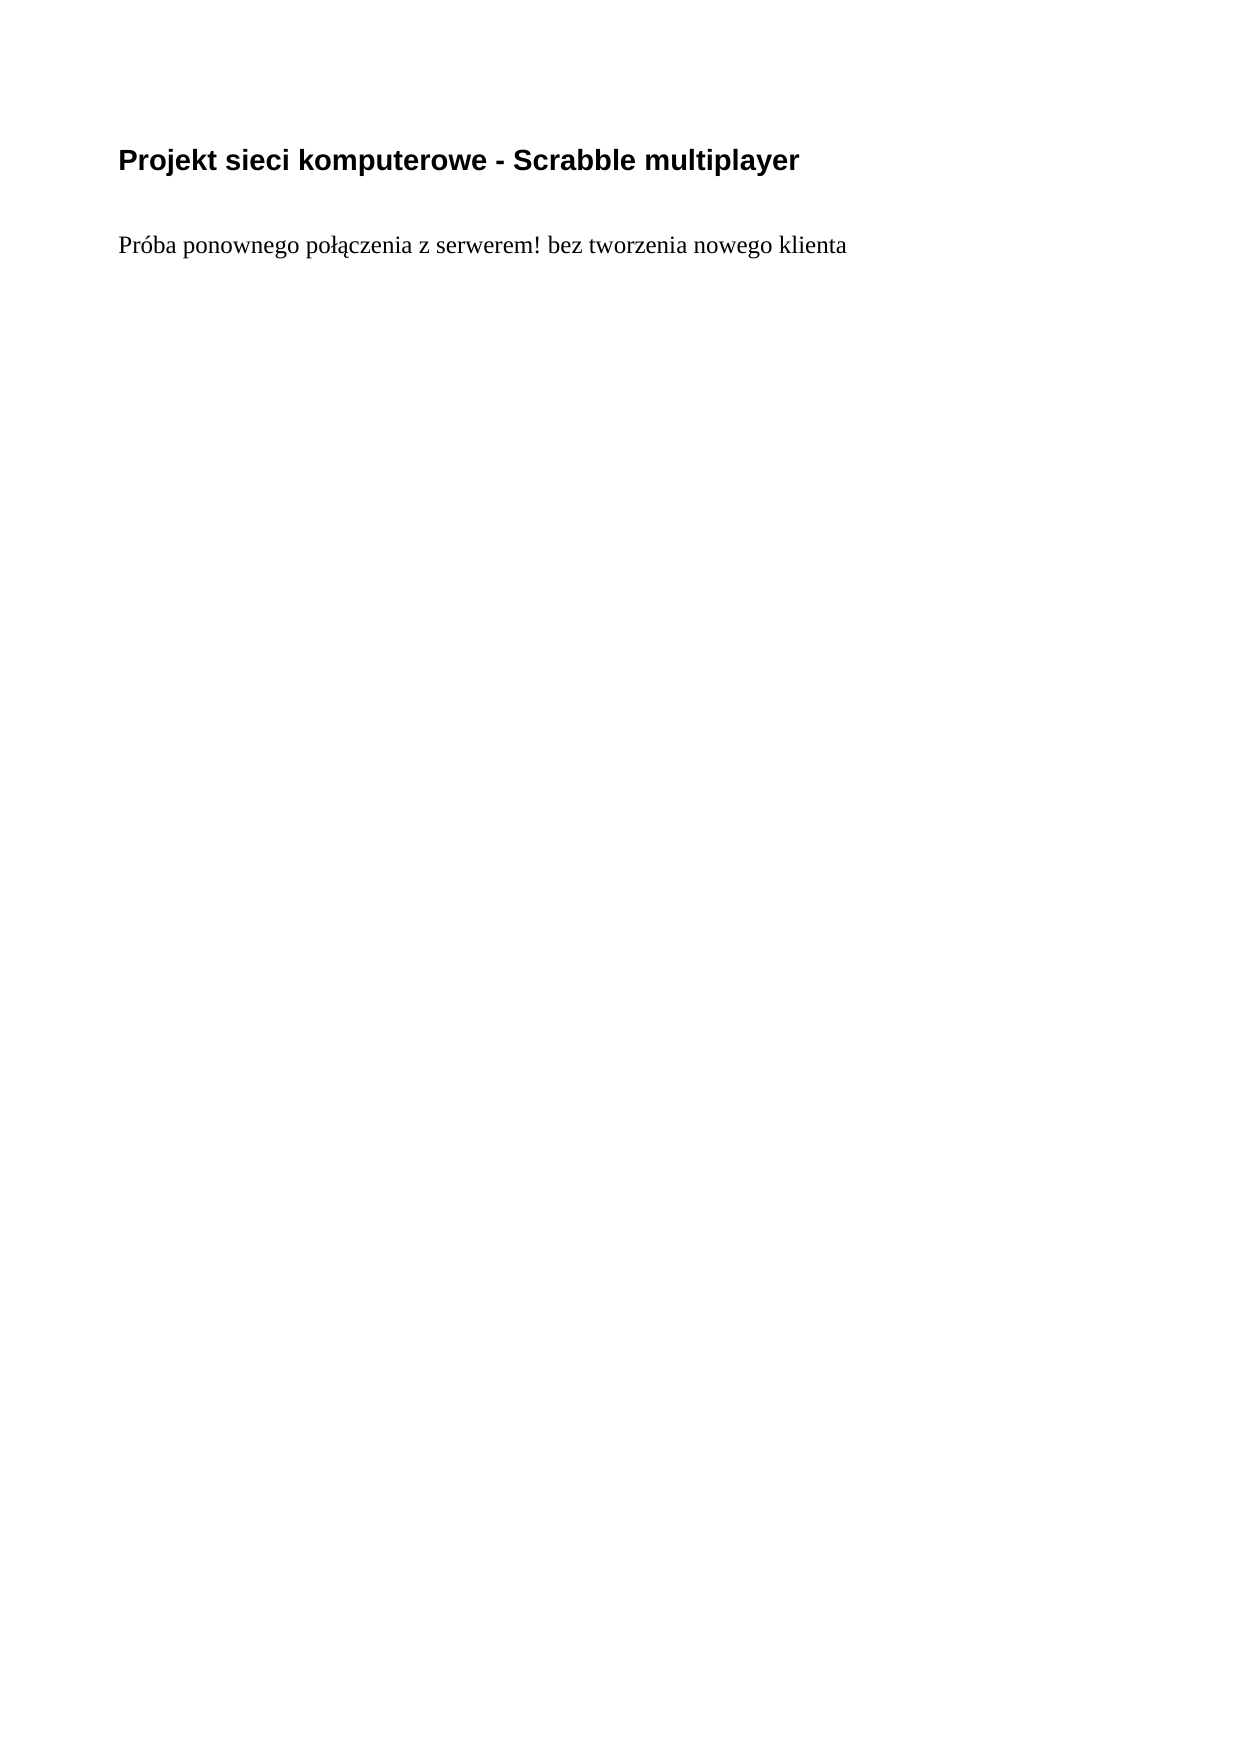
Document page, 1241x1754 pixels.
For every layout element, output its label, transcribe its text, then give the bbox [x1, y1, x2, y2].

subtitle Projekt sieci komputerowe - Scrabble multiplayer [118, 143, 1122, 177]
text Próba ponownego połączenia z serwerem! bez tworzenia nowego klienta [118, 230, 1122, 259]
